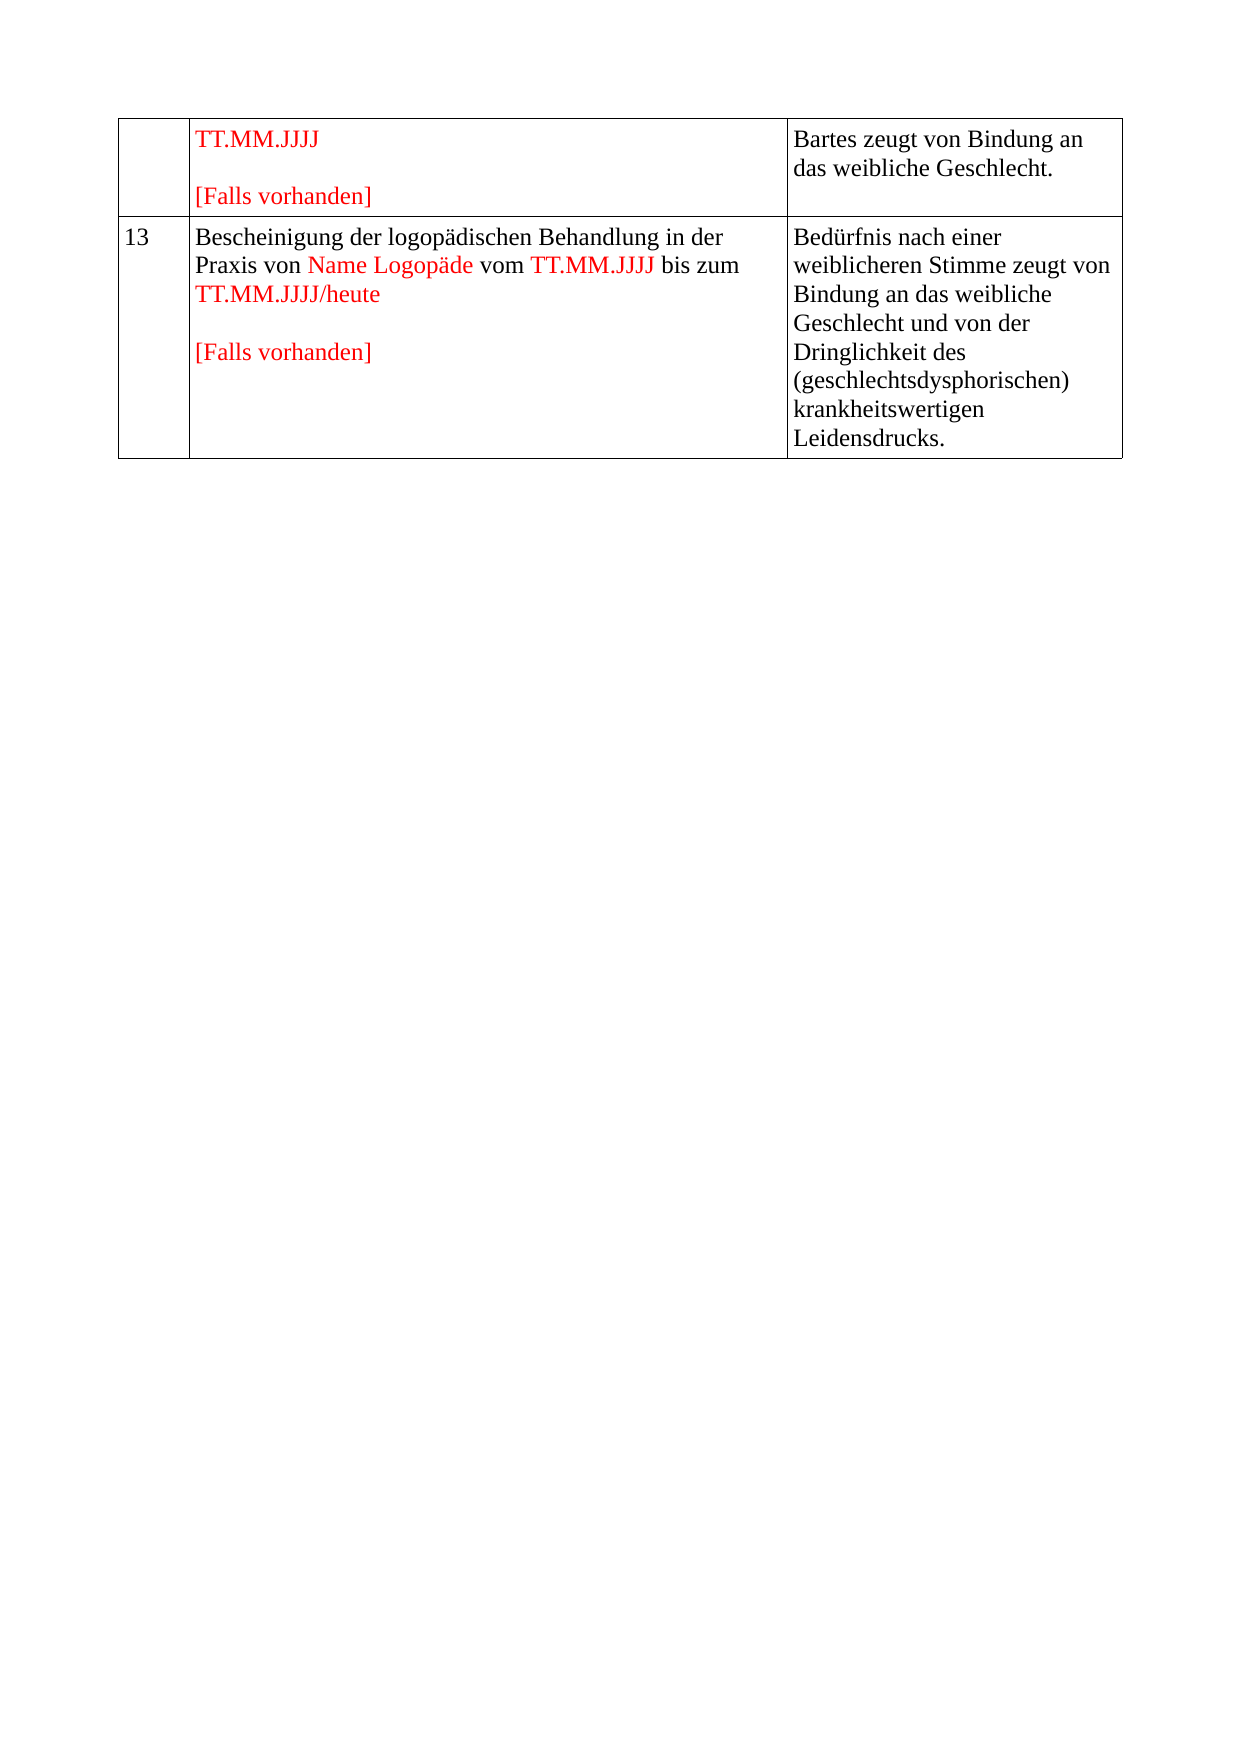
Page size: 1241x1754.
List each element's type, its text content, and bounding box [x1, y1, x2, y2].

table_cell 13 [119, 217, 189, 457]
table_cell [119, 119, 189, 216]
table_cell Bescheinigung der logopädischen Behandlung in der Praxis von Name Logopäde vom TT.MM.JJJJ bis zum TT.MM.JJJJ/heute [Falls vorhanden] [190, 217, 787, 457]
table_cell Bedürfnis nach einer weiblicheren Stimme zeugt von Bindung an das weibliche Geschlecht und von der Dringlichkeit des (geschlechtsdysphorischen) krankheitswertigen Leidensdrucks. [788, 217, 1122, 457]
table_cell TT.MM.JJJJ [Falls vorhanden] [190, 119, 787, 216]
table_cell Bartes zeugt von Bindung an das weibliche Geschlecht. [788, 119, 1122, 216]
